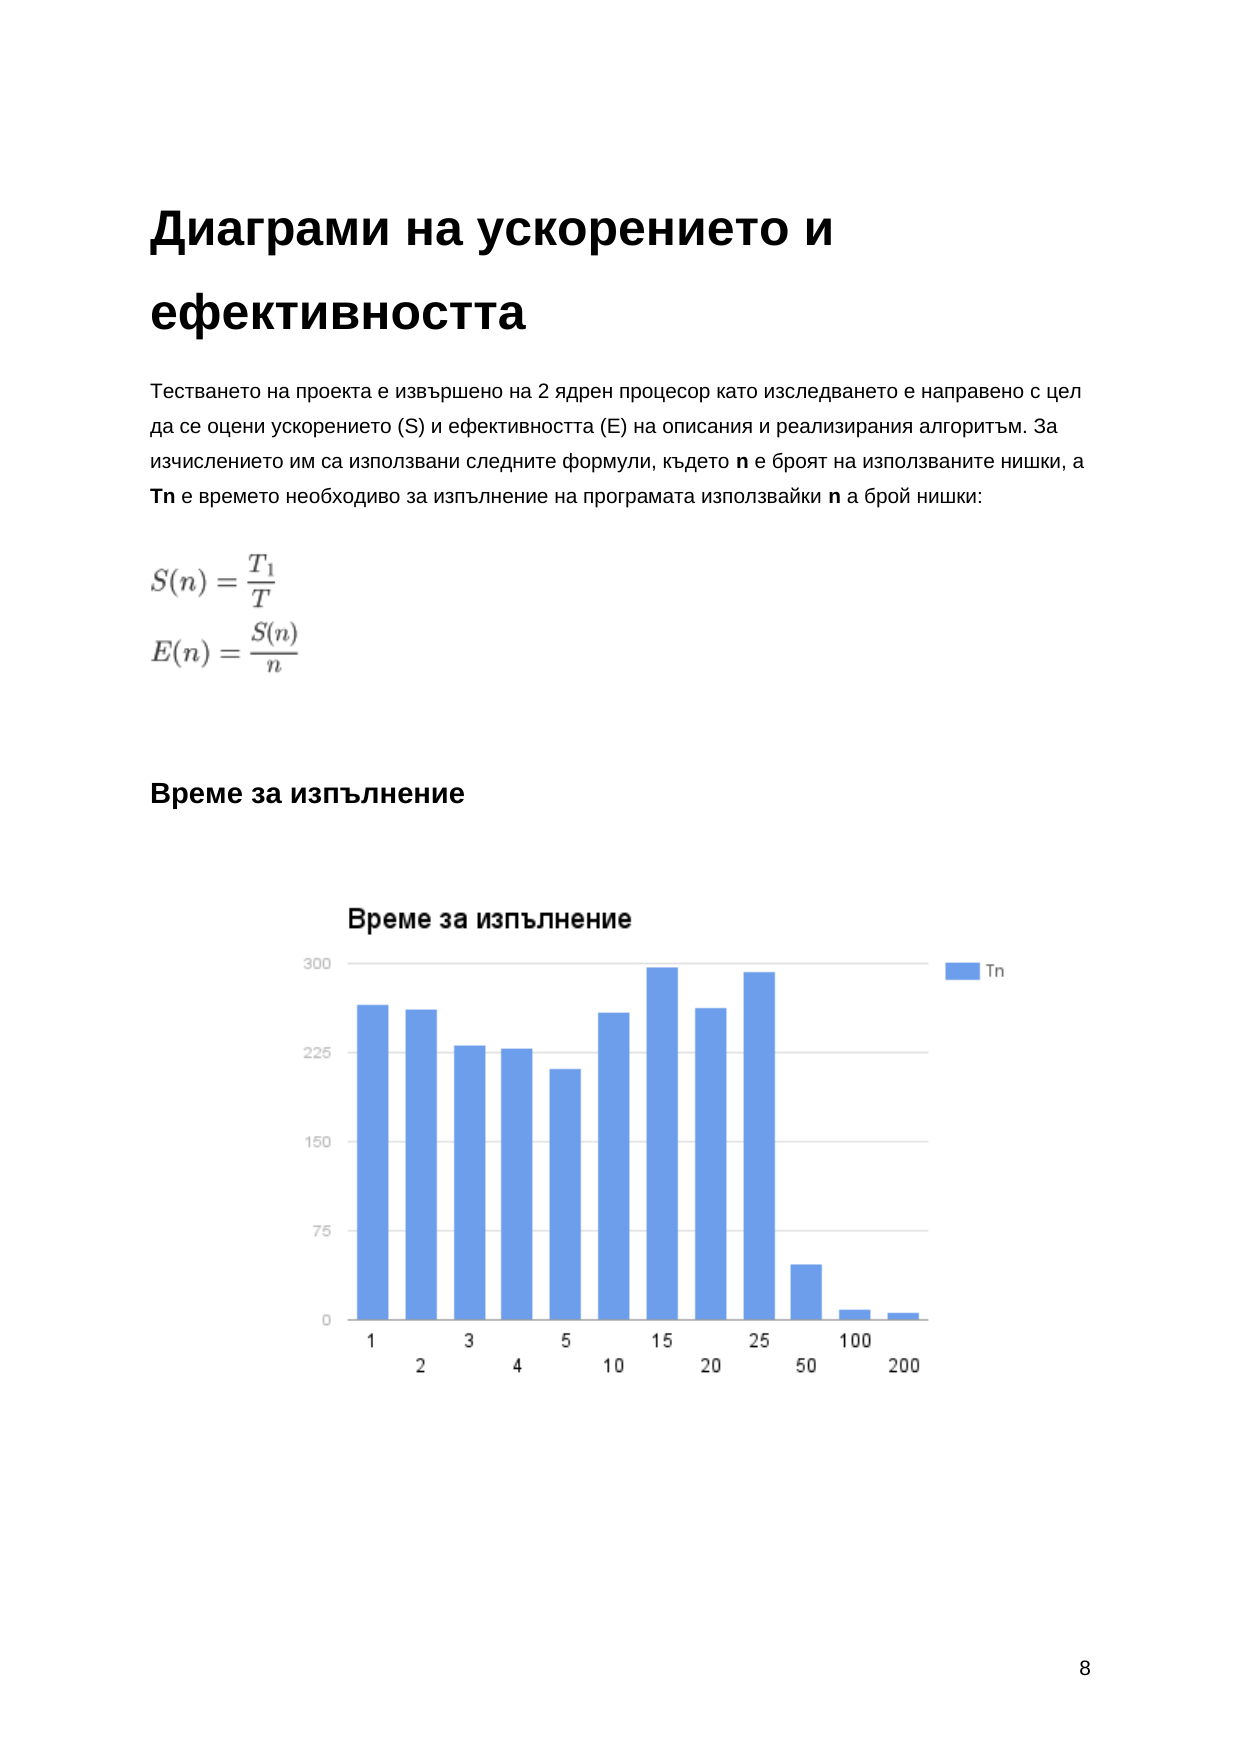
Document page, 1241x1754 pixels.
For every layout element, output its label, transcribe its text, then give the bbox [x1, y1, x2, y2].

picture [150, 553, 275, 609]
picture [168, 852, 1107, 1432]
subtitle Време за изпълнение [150, 777, 1091, 809]
subtitle Диаграми на ускорението и ефективността [150, 200, 1091, 339]
picture [150, 620, 299, 674]
text Тестването на проекта е извършено на 2 ядрен процесор като изследването е направено с цел да се оцени ускорението (S) и ефективността (E) на описания и реализирания алгоритъм. За изчислението им са използвани следните формули, където n е броят на използваните нишки, а Tn е времето необходиво за изпълнение на програмата използвайки n а брой нишки: [150, 380, 1091, 508]
